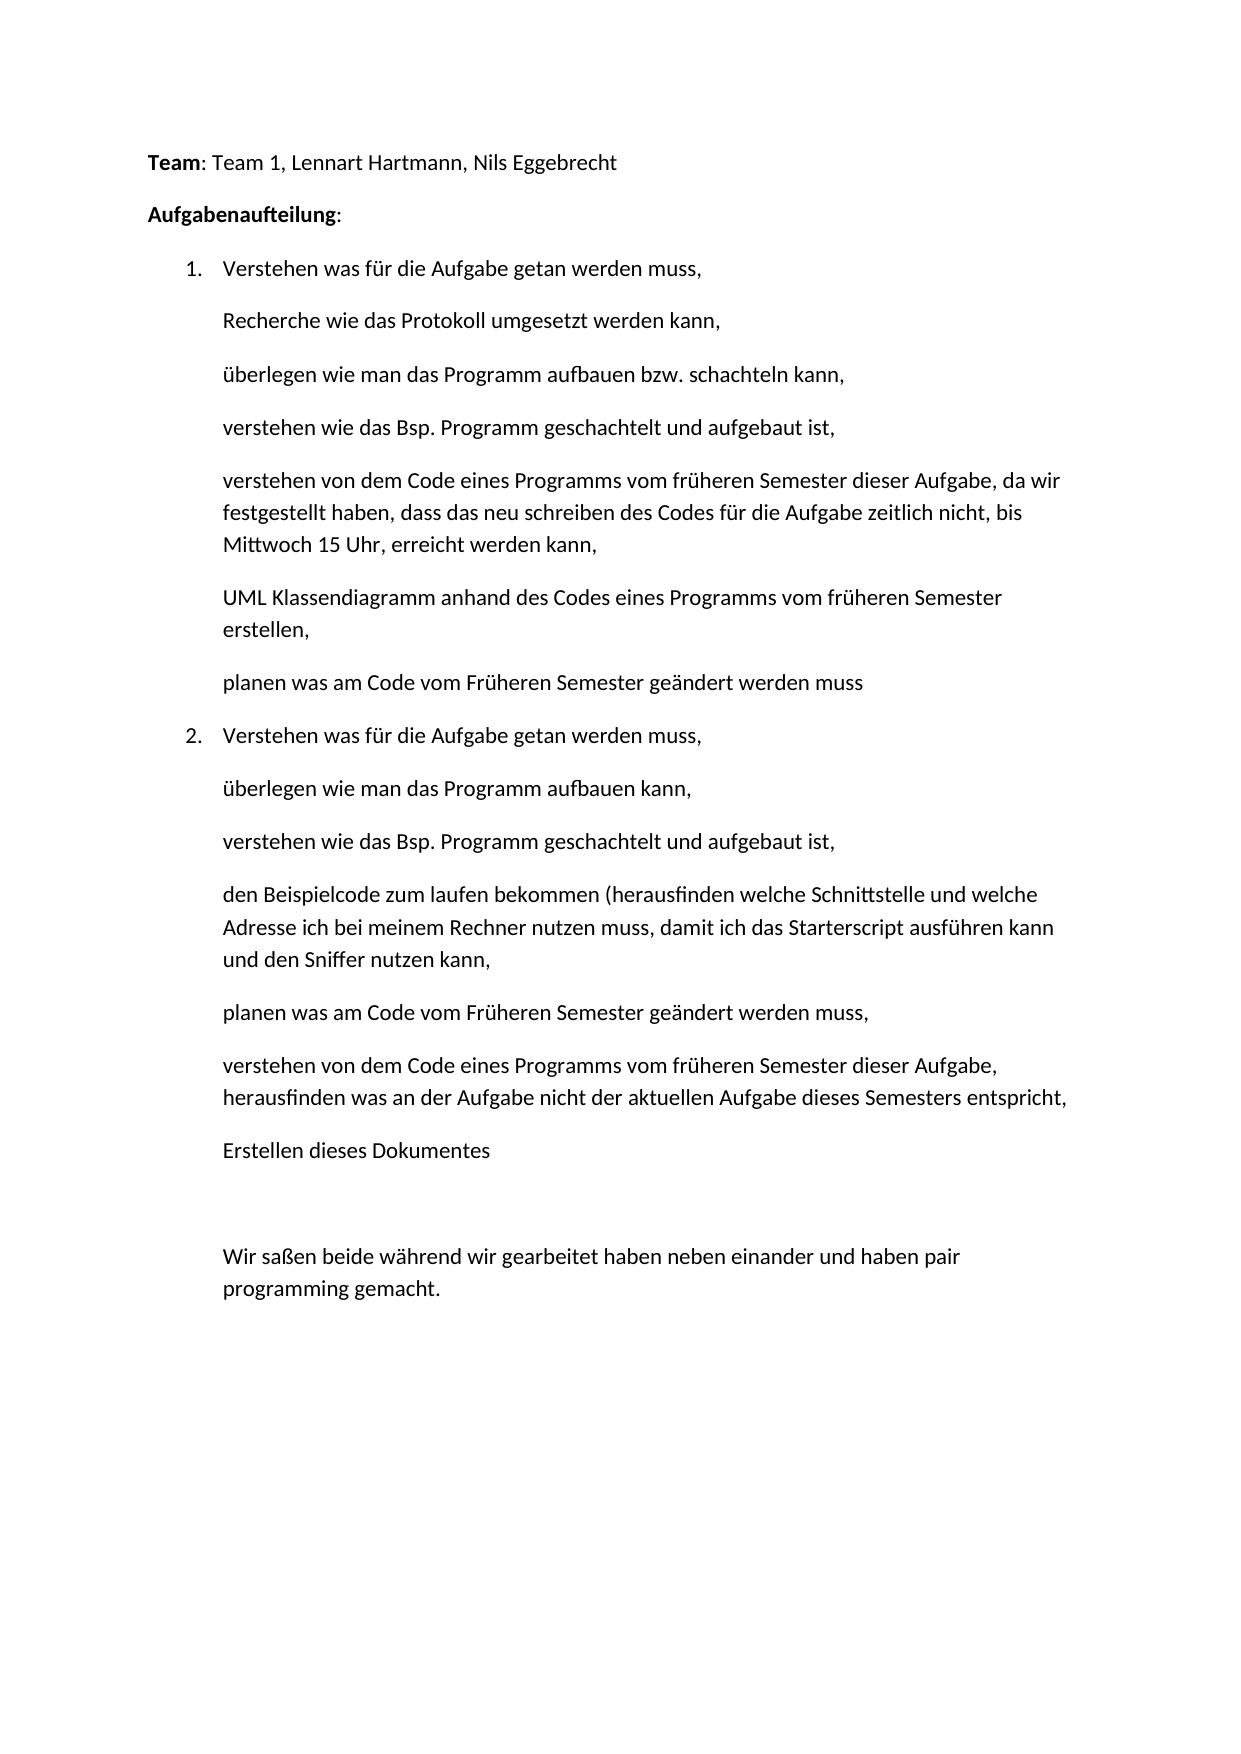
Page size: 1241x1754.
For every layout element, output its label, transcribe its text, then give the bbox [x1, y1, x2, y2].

list überlegen wie man das Programm aufbauen bzw. schachteln kann, [185, 360, 1093, 388]
list Wir saßen beide während wir gearbeitet haben neben einander und haben pair programming gemacht. [223, 1242, 1093, 1302]
list verstehen wie das Bsp. Programm geschachtelt und aufgebaut ist, [185, 827, 1093, 855]
text Team: Team 1, Lennart Hartmann, Nils Eggebrecht [148, 148, 1093, 176]
list UML Klassendiagramm anhand des Codes eines Programms vom früheren Semester erstellen, [185, 583, 1093, 643]
list planen was am Code vom Früheren Semester geändert werden muss, [185, 998, 1093, 1026]
list Recherche wie das Protokoll umgesetzt werden kann, [185, 307, 1093, 335]
list planen was am Code vom Früheren Semester geändert werden muss [185, 668, 1093, 696]
list Verstehen was für die Aufgabe getan werden muss, [185, 721, 1093, 749]
list verstehen wie das Bsp. Programm geschachtelt und aufgebaut ist, [185, 413, 1093, 441]
list den Beispielcode zum laufen bekommen (herausfinden welche Schnittstelle und welche Adresse ich bei meinem Rechner nutzen muss, damit ich das Starterscript ausführen kann und den Sniffer nutzen kann, [185, 880, 1093, 973]
list Verstehen was für die Aufgabe getan werden muss, [185, 254, 1093, 282]
list Erstellen dieses Dokumentes [185, 1136, 1093, 1164]
list verstehen von dem Code eines Programms vom früheren Semester dieser Aufgabe, da wir festgestellt haben, dass das neu schreiben des Codes für die Aufgabe zeitlich nicht, bis Mittwoch 15 Uhr, erreicht werden kann, [185, 466, 1093, 558]
list verstehen von dem Code eines Programms vom früheren Semester dieser Aufgabe, herausfinden was an der Aufgabe nicht der aktuellen Aufgabe dieses Semesters entspricht, [185, 1051, 1093, 1111]
list überlegen wie man das Programm aufbauen kann, [185, 774, 1093, 802]
text Aufgabenaufteilung: [148, 201, 1093, 229]
